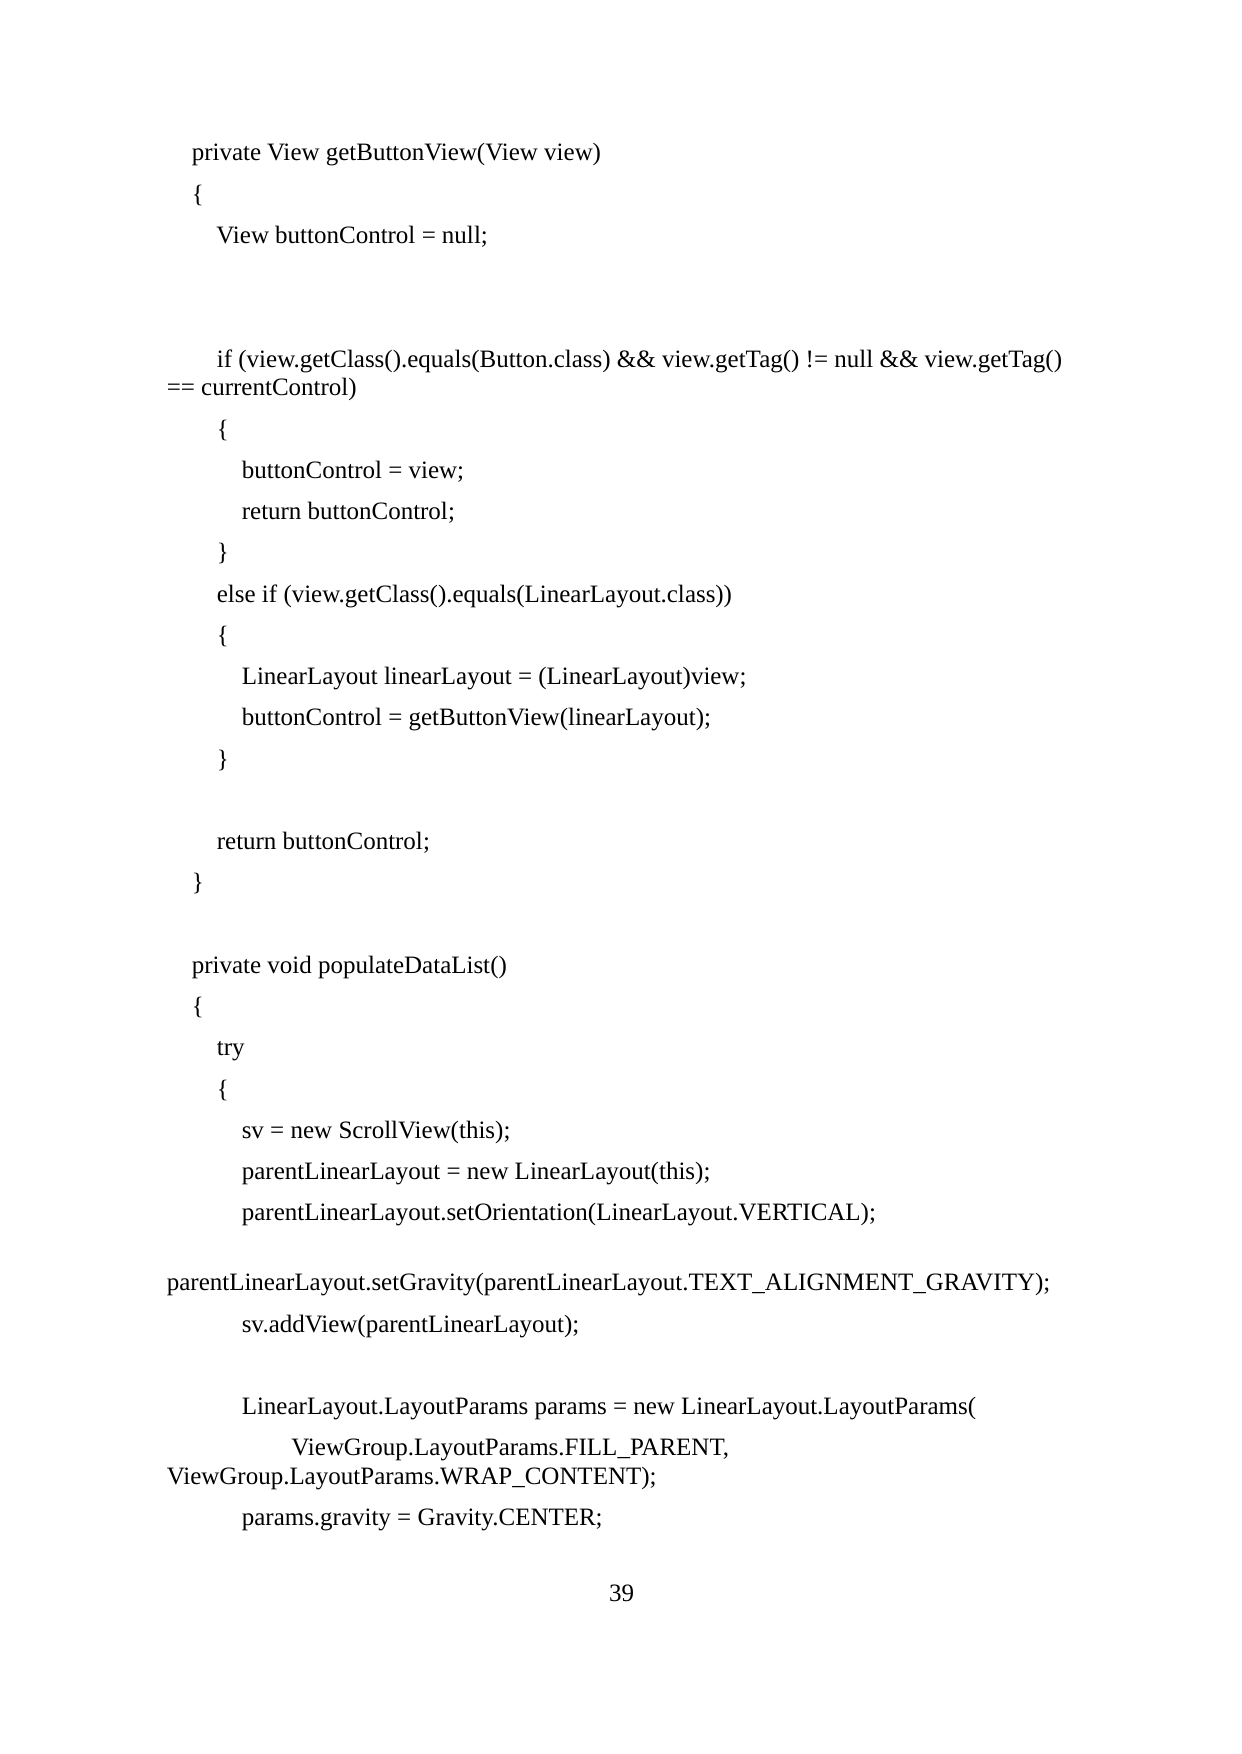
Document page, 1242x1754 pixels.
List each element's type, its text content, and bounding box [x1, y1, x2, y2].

text sv = new ScrollView(this); [167, 1115, 1067, 1144]
text private View getButtonView(View view) [167, 137, 1067, 166]
text if (view.getClass().equals(Button.class) && view.getTag() != null && view.getTag() == currentControl) [167, 344, 1067, 401]
text ViewGroup.LayoutParams.FILL_PARENT, ViewGroup.LayoutParams.WRAP_CONTENT); [167, 1432, 1067, 1490]
text { [167, 179, 1067, 207]
text params.gravity = Gravity.CENTER; [167, 1502, 1067, 1531]
text else if (view.getClass().equals(LinearLayout.class)) [167, 579, 1067, 607]
text try [167, 1032, 1067, 1061]
text View buttonControl = null; [167, 220, 1067, 249]
text buttonControl = getButtonView(linearLayout); [167, 702, 1067, 731]
text LinearLayout linearLayout = (LinearLayout)view; [167, 661, 1067, 690]
text LinearLayout.LayoutParams params = new LinearLayout.LayoutParams( [167, 1391, 1067, 1420]
text } [167, 537, 1067, 566]
text parentLinearLayout = new LinearLayout(this); [167, 1156, 1067, 1185]
text return buttonControl; [167, 826, 1067, 855]
text return buttonControl; [167, 496, 1067, 525]
text parentLinearLayout.setGravity(parentLinearLayout.TEXT_ALIGNMENT_GRAVITY); [167, 1239, 1067, 1296]
text private void populateDataList() [167, 950, 1067, 979]
text buttonControl = view; [167, 455, 1067, 484]
text { [167, 414, 1067, 442]
text } [167, 867, 1067, 896]
text sv.addView(parentLinearLayout); [167, 1309, 1067, 1337]
text { [167, 1074, 1067, 1102]
text } [167, 744, 1067, 772]
text parentLinearLayout.setOrientation(LinearLayout.VERTICAL); [167, 1197, 1067, 1226]
text { [167, 991, 1067, 1020]
text { [167, 620, 1067, 649]
